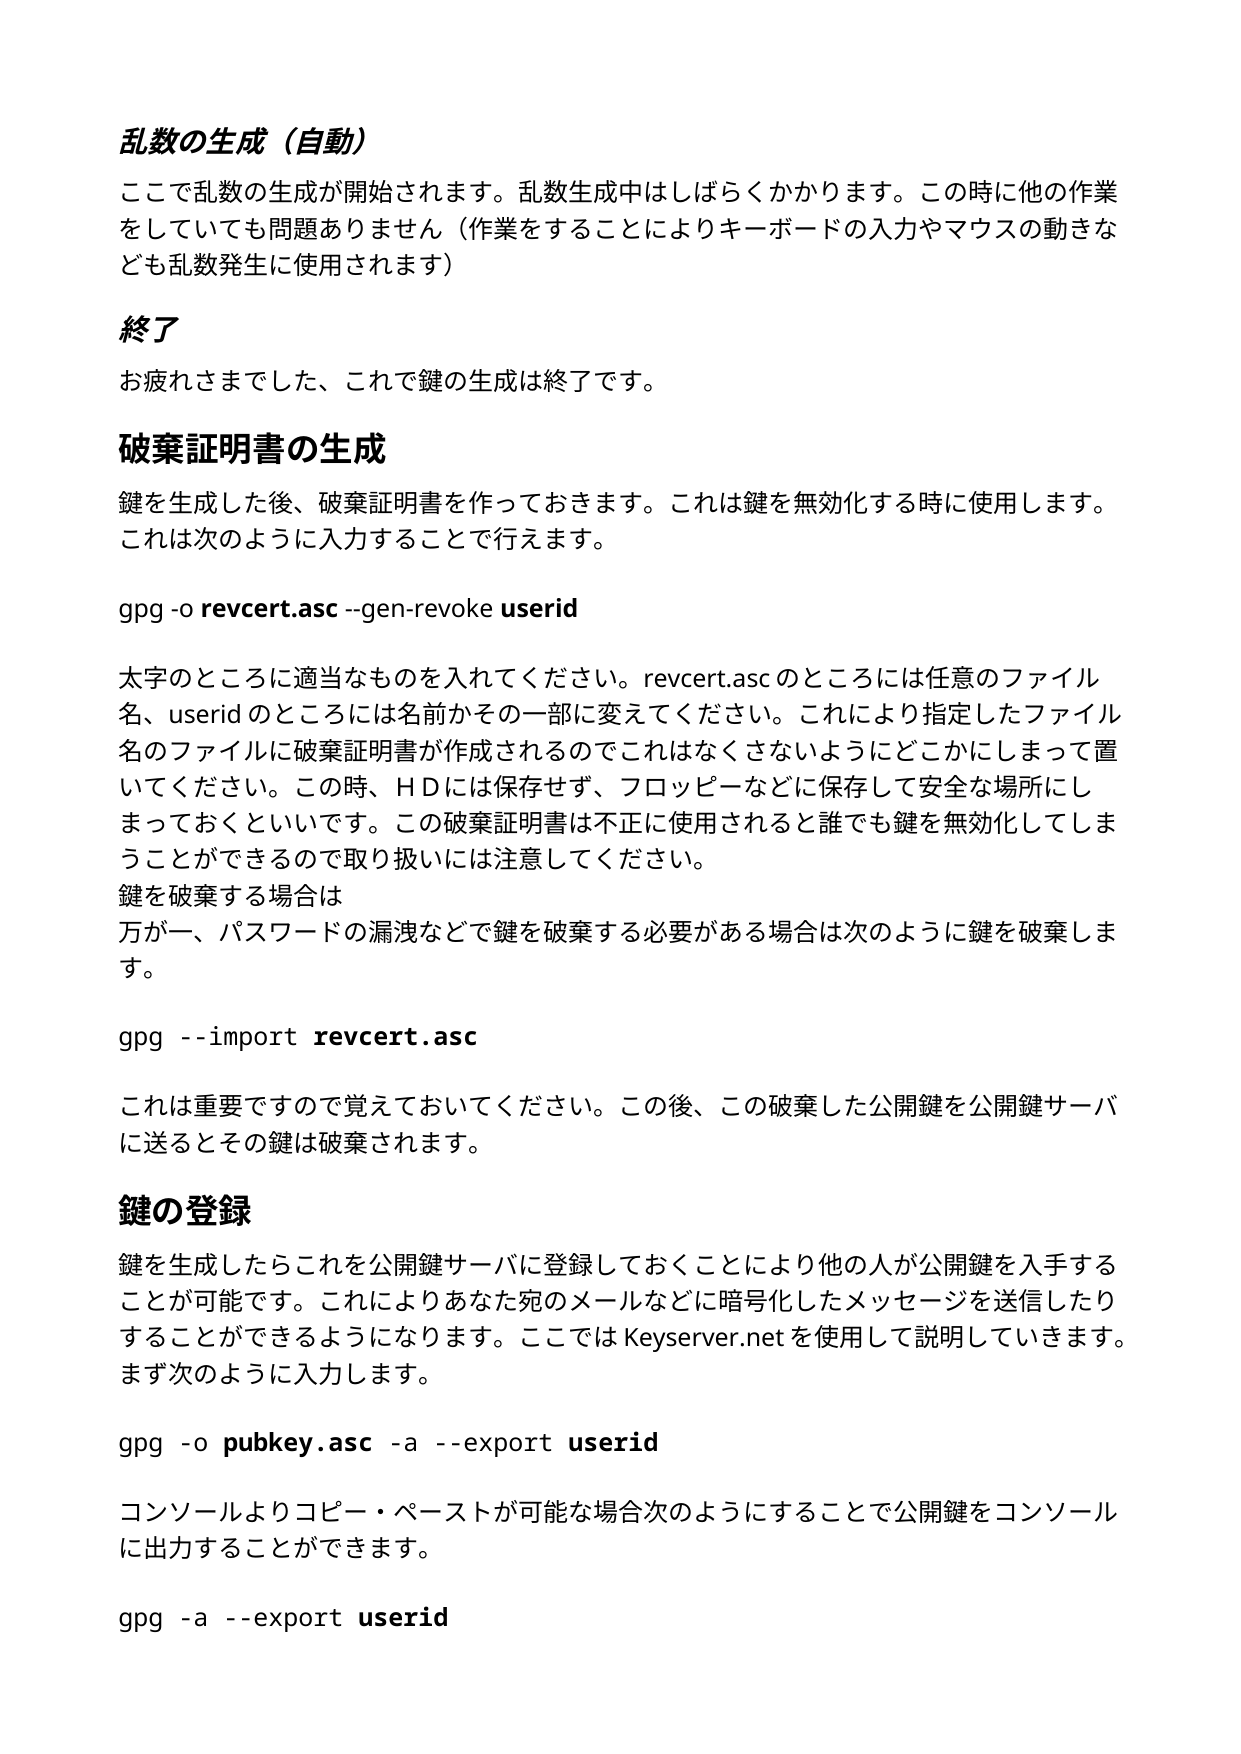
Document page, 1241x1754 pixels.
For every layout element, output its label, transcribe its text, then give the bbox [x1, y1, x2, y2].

text gpg -o revcert.asc --gen-revoke userid [118, 590, 1122, 624]
text コンソールよりコピー・ペーストが可能な場合次のようにすることで公開鍵をコンソールに出力することができます。 [118, 1493, 1122, 1565]
text 鍵を破棄する場合は [118, 876, 1122, 912]
subtitle 鍵の登録 [118, 1184, 1122, 1233]
text 太字のところに適当なものを入れてください。revcert.ascのところには任意のファイル名、useridのところには名前かその一部に変えてください。これにより指定したファイル名のファイルに破棄証明書が作成されるのでこれはなくさないようにどこかにしまって置いてください。この時、ＨＤには保存せず、フロッピーなどに保存して安全な場所にしまっておくといいです。この破棄証明書は不正に使用されると誰でも鍵を無効化してしまうことができるので取り扱いには注意してください。 [118, 658, 1122, 876]
text お疲れさまでした、これで鍵の生成は終了です。 [118, 361, 1122, 398]
subtitle 終了 [118, 307, 1122, 349]
text 万が一、パスワードの漏洩などで鍵を破棄する必要がある場合は次のように鍵を破棄します。 [118, 912, 1122, 985]
subtitle 破棄証明書の生成 [118, 423, 1122, 471]
text 鍵を生成した後、破棄証明書を作っておきます。これは鍵を無効化する時に使用します。これは次のように入力することで行えます。 [118, 484, 1122, 556]
text gpg -o pubkey.asc -a --export userid [118, 1424, 1122, 1458]
text これは重要ですので覚えておいてください。この後、この破棄した公開鍵を公開鍵サーバに送るとその鍵は破棄されます。 [118, 1087, 1122, 1159]
subtitle 乱数の生成（自動） [118, 118, 1122, 160]
text gpg -a --export userid [118, 1599, 1122, 1633]
text 鍵を生成したらこれを公開鍵サーバに登録しておくことにより他の人が公開鍵を入手することが可能です。これによりあなた宛のメールなどに暗号化したメッセージを送信したりすることができるようになります。ここではKeyserver.netを使用して説明していきます。まず次のように入力します。 [118, 1245, 1122, 1390]
text ここで乱数の生成が開始されます。乱数生成中はしばらくかかります。この時に他の作業をしていても問題ありません（作業をすることによりキーボードの入力やマウスの動きなども乱数発生に使用されます） [118, 173, 1122, 282]
text gpg --import revcert.asc [118, 1019, 1122, 1053]
